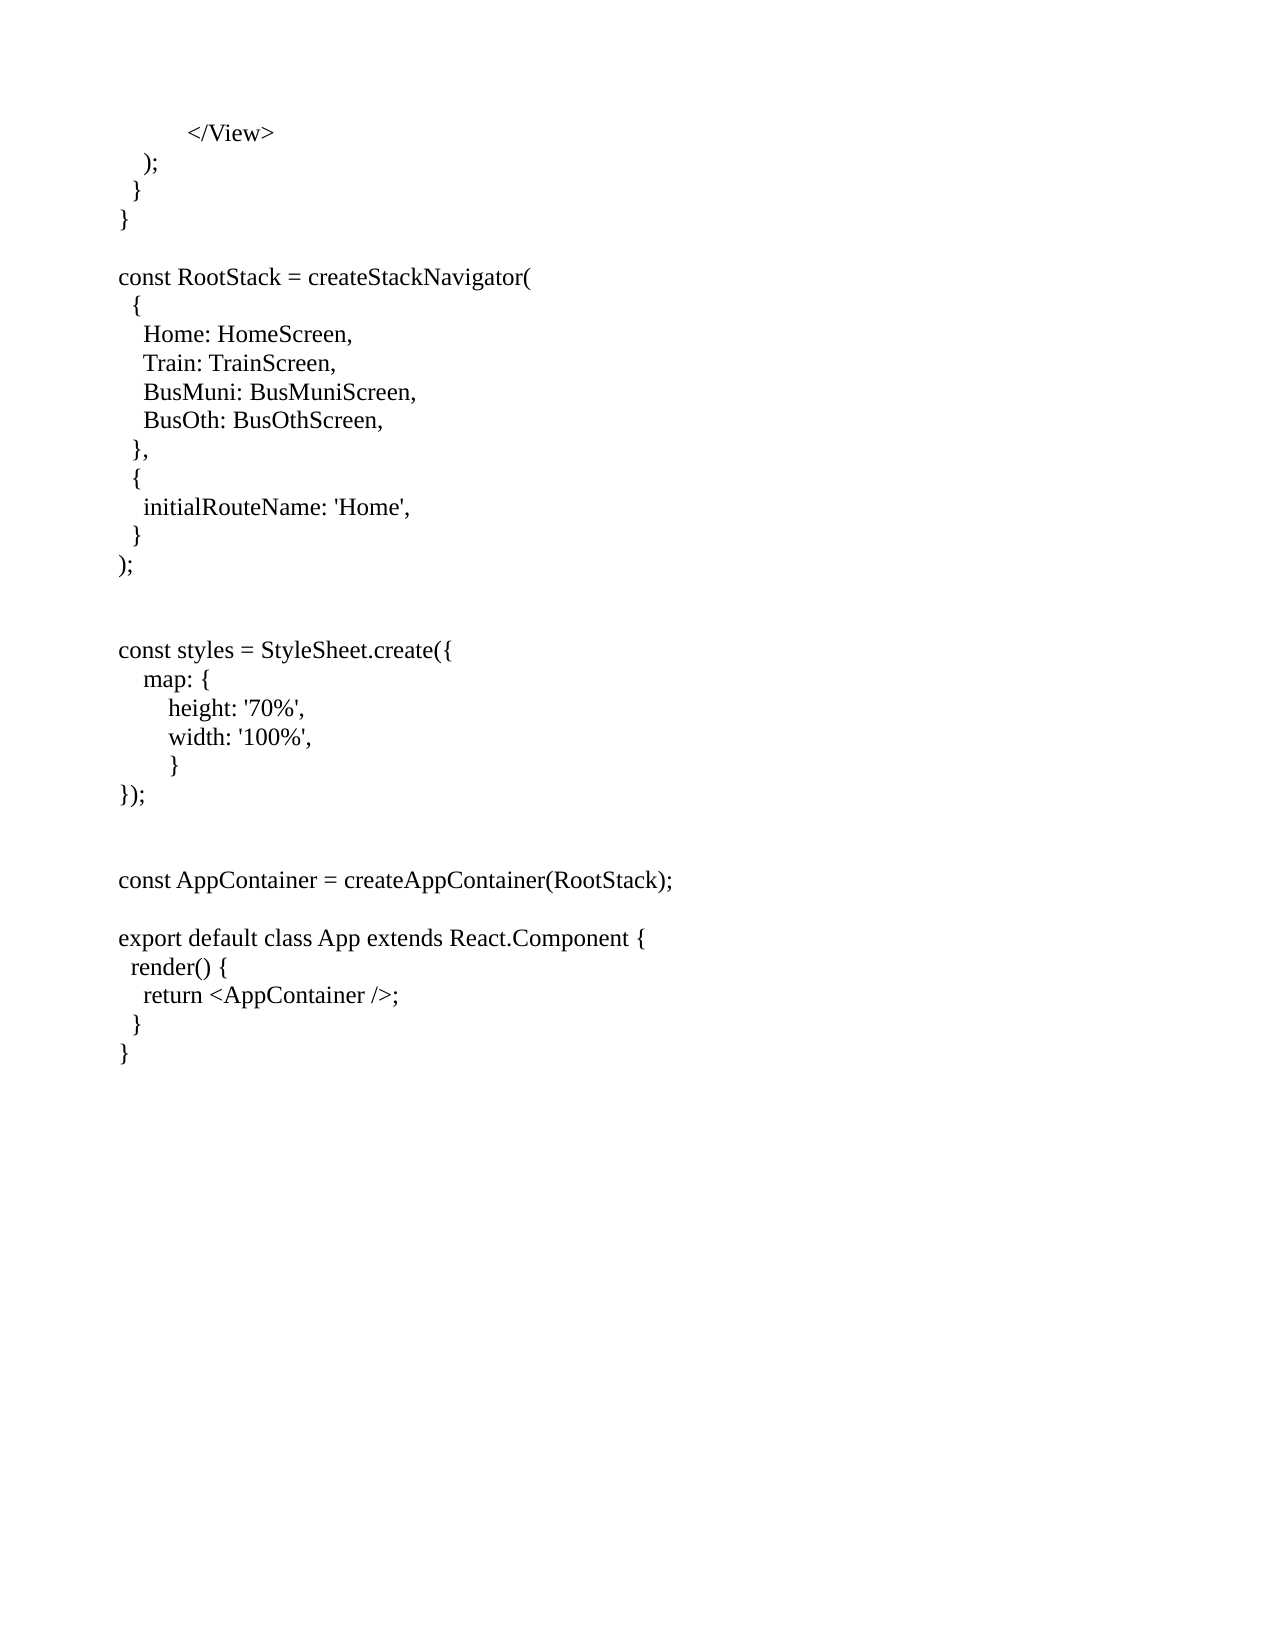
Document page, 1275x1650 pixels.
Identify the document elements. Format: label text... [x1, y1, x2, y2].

text } [118, 1009, 1157, 1038]
text Train: TrainScreen, [118, 348, 1157, 377]
text ); [118, 147, 1157, 176]
text BusMuni: BusMuniScreen, [118, 377, 1157, 406]
text ); [118, 549, 1157, 578]
text export default class App extends React.Component { [118, 923, 1157, 952]
text } [118, 521, 1157, 549]
text } [118, 751, 1157, 779]
text </View> [118, 118, 1157, 147]
text height: '70%', [118, 693, 1157, 722]
text Home: HomeScreen, [118, 319, 1157, 348]
text render() { [118, 952, 1157, 981]
text BusOth: BusOthScreen, [118, 406, 1157, 434]
text const styles = StyleSheet.create({ [118, 636, 1157, 664]
text }, [118, 434, 1157, 463]
text }); [118, 779, 1157, 808]
text initialRouteName: 'Home', [118, 492, 1157, 521]
text { [118, 463, 1157, 492]
text width: '100%', [118, 722, 1157, 751]
text } [118, 1038, 1157, 1067]
text } [118, 204, 1157, 233]
text map: { [118, 664, 1157, 693]
text { [118, 291, 1157, 319]
text const RootStack = createStackNavigator( [118, 262, 1157, 291]
text const AppContainer = createAppContainer(RootStack); [118, 866, 1157, 894]
text } [118, 176, 1157, 204]
text return <AppContainer />; [118, 981, 1157, 1009]
